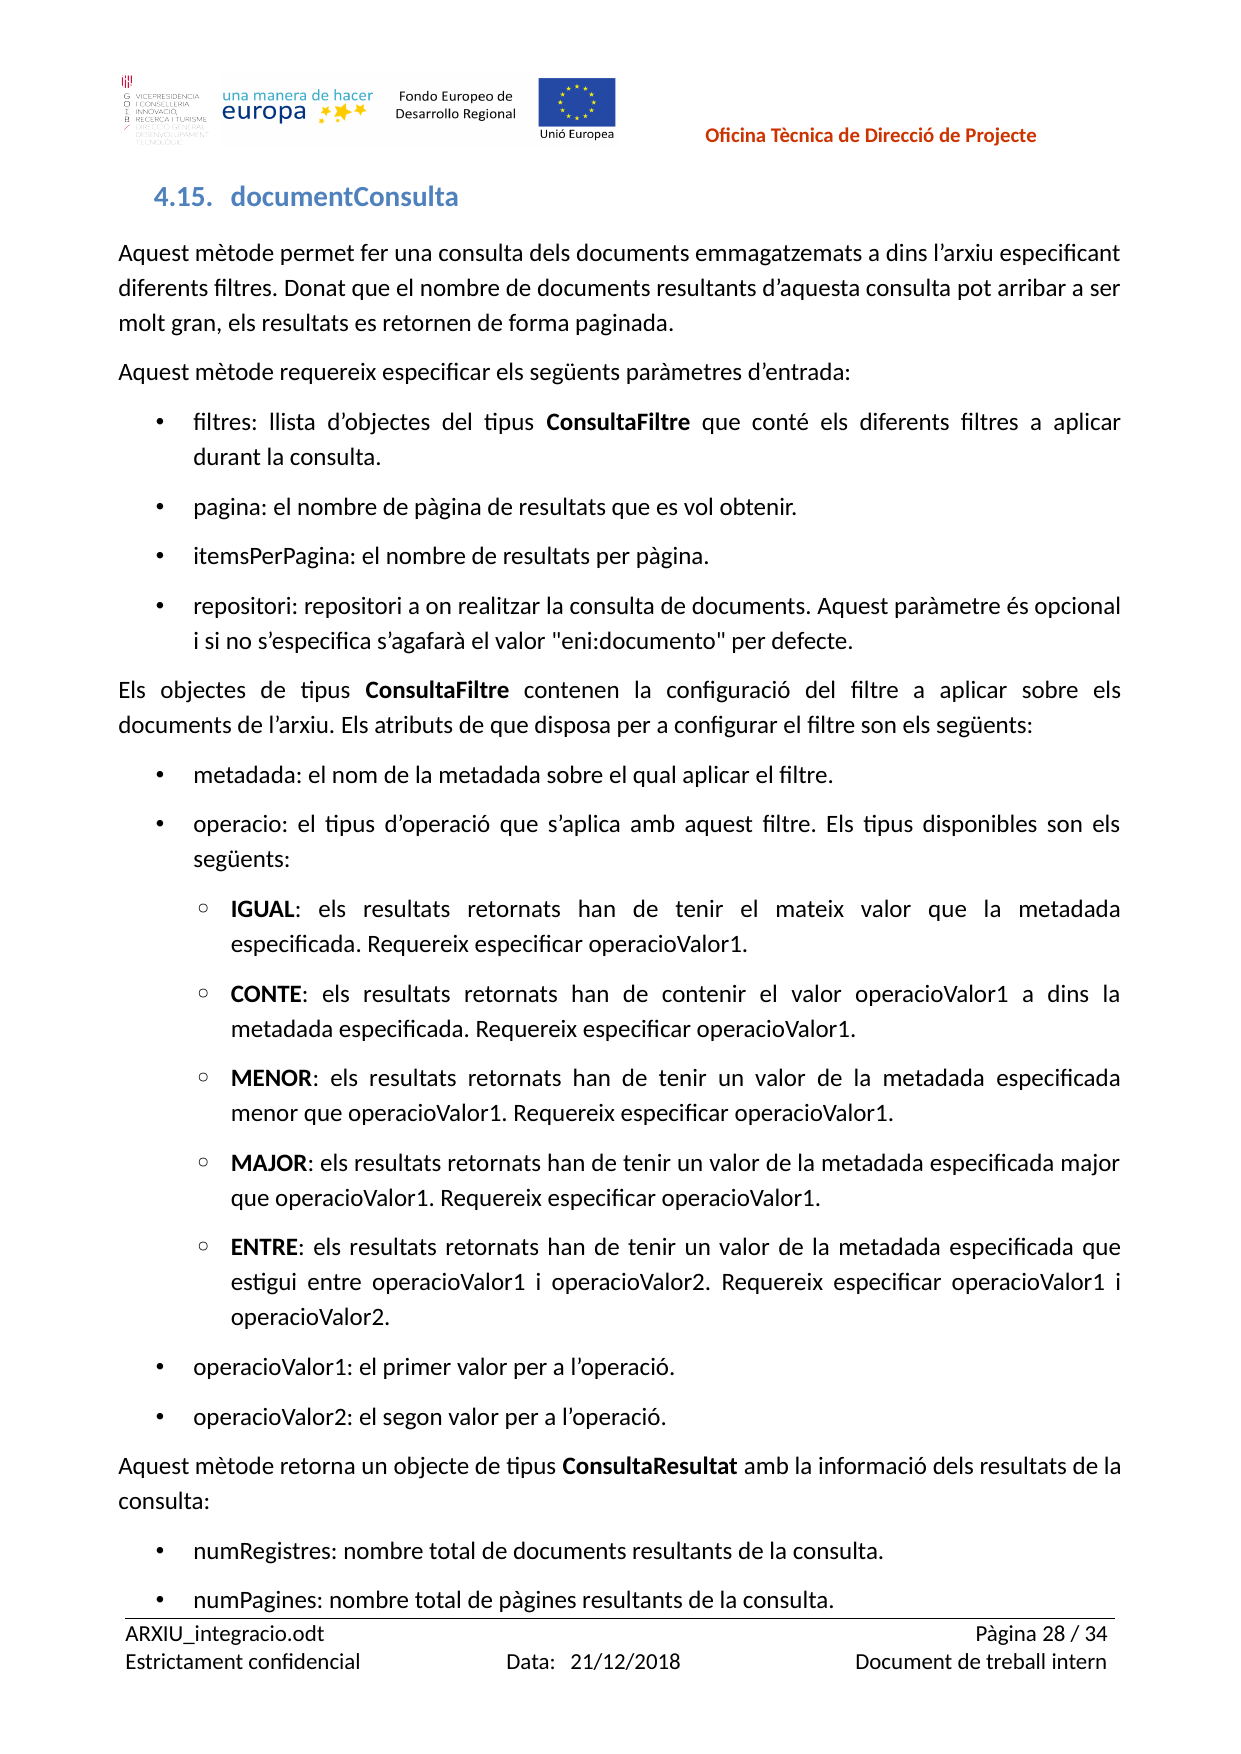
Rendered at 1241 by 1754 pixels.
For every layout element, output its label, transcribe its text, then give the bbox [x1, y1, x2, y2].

list pagina: el nombre de pàgina de resultats que es vol obtenir. [156, 491, 1122, 521]
list operacioValor1: el primer valor per a l’operació. [156, 1351, 1122, 1382]
text Aquest mètode retorna un objecte de tipus ConsultaResultat amb la informació dels resultats de la consulta: [118, 1450, 1122, 1516]
list ENTRE: els resultats retornats han de tenir un valor de la metadada especificada que estigui entre operacioValor1 i operacioValor2. Requereix especificar operacioValor1 i operacioValor2. [193, 1232, 1122, 1332]
list numRegistres: nombre total de documents resultants de la consulta. [156, 1535, 1122, 1565]
list MAJOR: els resultats retornats han de tenir un valor de la metadada especificada major que operacioValor1. Requereix especificar operacioValor1. [193, 1147, 1122, 1212]
list itemsPerPagina: el nombre de resultats per pàgina. [156, 540, 1122, 571]
text Aquest mètode requereix especificar els següents paràmetres d’entrada: [118, 357, 1122, 387]
picture [118, 73, 213, 147]
list numPagines: nombre total de pàgines resultants de la consulta. [156, 1584, 1122, 1615]
picture [219, 73, 621, 147]
list MENOR: els resultats retornats han de tenir un valor de la metadada especificada menor que operacioValor1. Requereix especificar operacioValor1. [193, 1062, 1122, 1128]
text Els objectes de tipus ConsultaFiltre contenen la configuració del filtre a aplicar sobre els documents de l’arxiu. Els atributs de que disposa per a configurar el filtre son els següents: [118, 674, 1122, 740]
list filtres: llista d’objectes del tipus ConsultaFiltre que conté els diferents filtres a aplicar durant la consulta. [156, 406, 1122, 472]
list metadada: el nom de la metadada sobre el qual aplicar el filtre. [156, 759, 1122, 789]
text Aquest mètode permet fer una consulta dels documents emmagatzemats a dins l’arxiu especificant diferents filtres. Donat que el nombre de documents resultants d’aquesta consulta pot arribar a ser molt gran, els resultats es retornen de forma paginada. [118, 237, 1122, 337]
subtitle documentConsulta [153, 178, 1122, 213]
list operacioValor2: el segon valor per a l’operació. [156, 1401, 1122, 1431]
list CONTE: els resultats retornats han de contenir el valor operacioValor1 a dins la metadada especificada. Requereix especificar operacioValor1. [193, 978, 1122, 1043]
list repositori: repositori a on realitzar la consulta de documents. Aquest paràmetre és opcional i si no s’especifica s’agafarà el valor "eni:documento" per defecte. [156, 590, 1122, 655]
list IGUAL: els resultats retornats han de tenir el mateix valor que la metadada especificada. Requereix especificar operacioValor1. [193, 893, 1122, 959]
list operacio: el tipus d’operació que s’aplica amb aquest filtre. Els tipus disponibles son els següents: [156, 809, 1122, 874]
